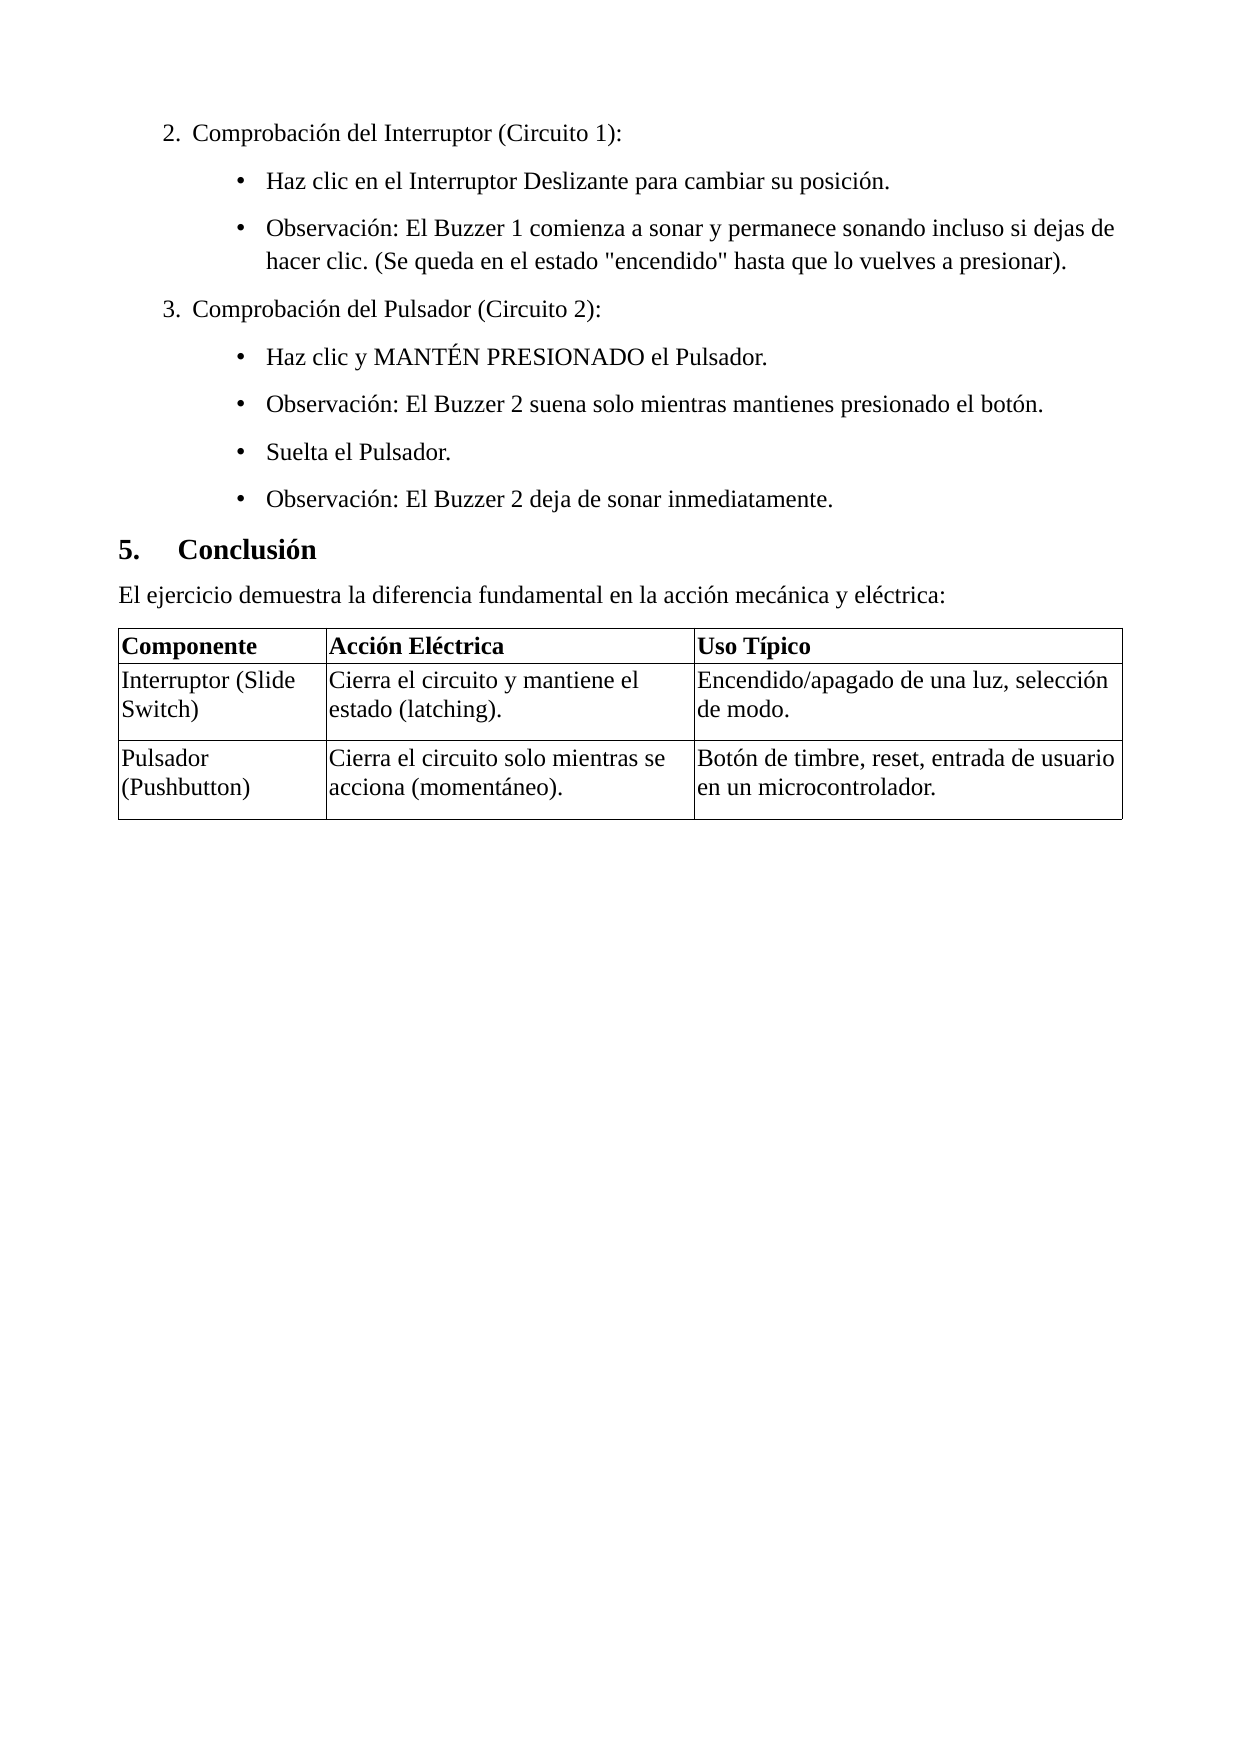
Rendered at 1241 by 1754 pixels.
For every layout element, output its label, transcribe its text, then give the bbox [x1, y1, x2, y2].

table_cell Cierra el circuito solo mientras se acciona (momentáneo). [327, 741, 694, 818]
list Suelta el Pulsador. [236, 437, 1122, 466]
table_header Acción Eléctrica [327, 629, 694, 662]
list Comprobación del Pulsador (Circuito 2): [162, 294, 1122, 323]
table_cell Cierra el circuito y mantiene el estado (latching). [327, 664, 694, 740]
table_cell Pulsador (Pushbutton) [119, 741, 326, 818]
table_cell Encendido/apagado de una luz, selección de modo. [695, 664, 1122, 740]
text El ejercicio demuestra la diferencia fundamental en la acción mecánica y eléctrica: [118, 580, 1122, 609]
list Observación: El Buzzer 2 suena solo mientras mantienes presionado el botón. [236, 389, 1122, 418]
list Observación: El Buzzer 2 deja de sonar inmediatamente. [236, 484, 1122, 513]
table_header Uso Típico [695, 629, 1122, 662]
table_cell Botón de timbre, reset, entrada de usuario en un microcontrolador. [695, 741, 1122, 818]
list Comprobación del Interruptor (Circuito 1): [162, 118, 1122, 147]
table_cell Interruptor (Slide Switch) [119, 664, 326, 740]
table_header Componente [119, 629, 326, 662]
list Haz clic en el Interruptor Deslizante para cambiar su posición. [236, 166, 1122, 194]
list Haz clic y MANTÉN PRESIONADO el Pulsador. [236, 342, 1122, 370]
list Observación: El Buzzer 1 comienza a sonar y permanece sonando incluso si dejas de hacer clic. (Se queda en el estado "encendido" hasta que lo vuelves a presionar). [236, 213, 1122, 275]
subtitle 5. 📝 Conclusión [118, 532, 1122, 566]
